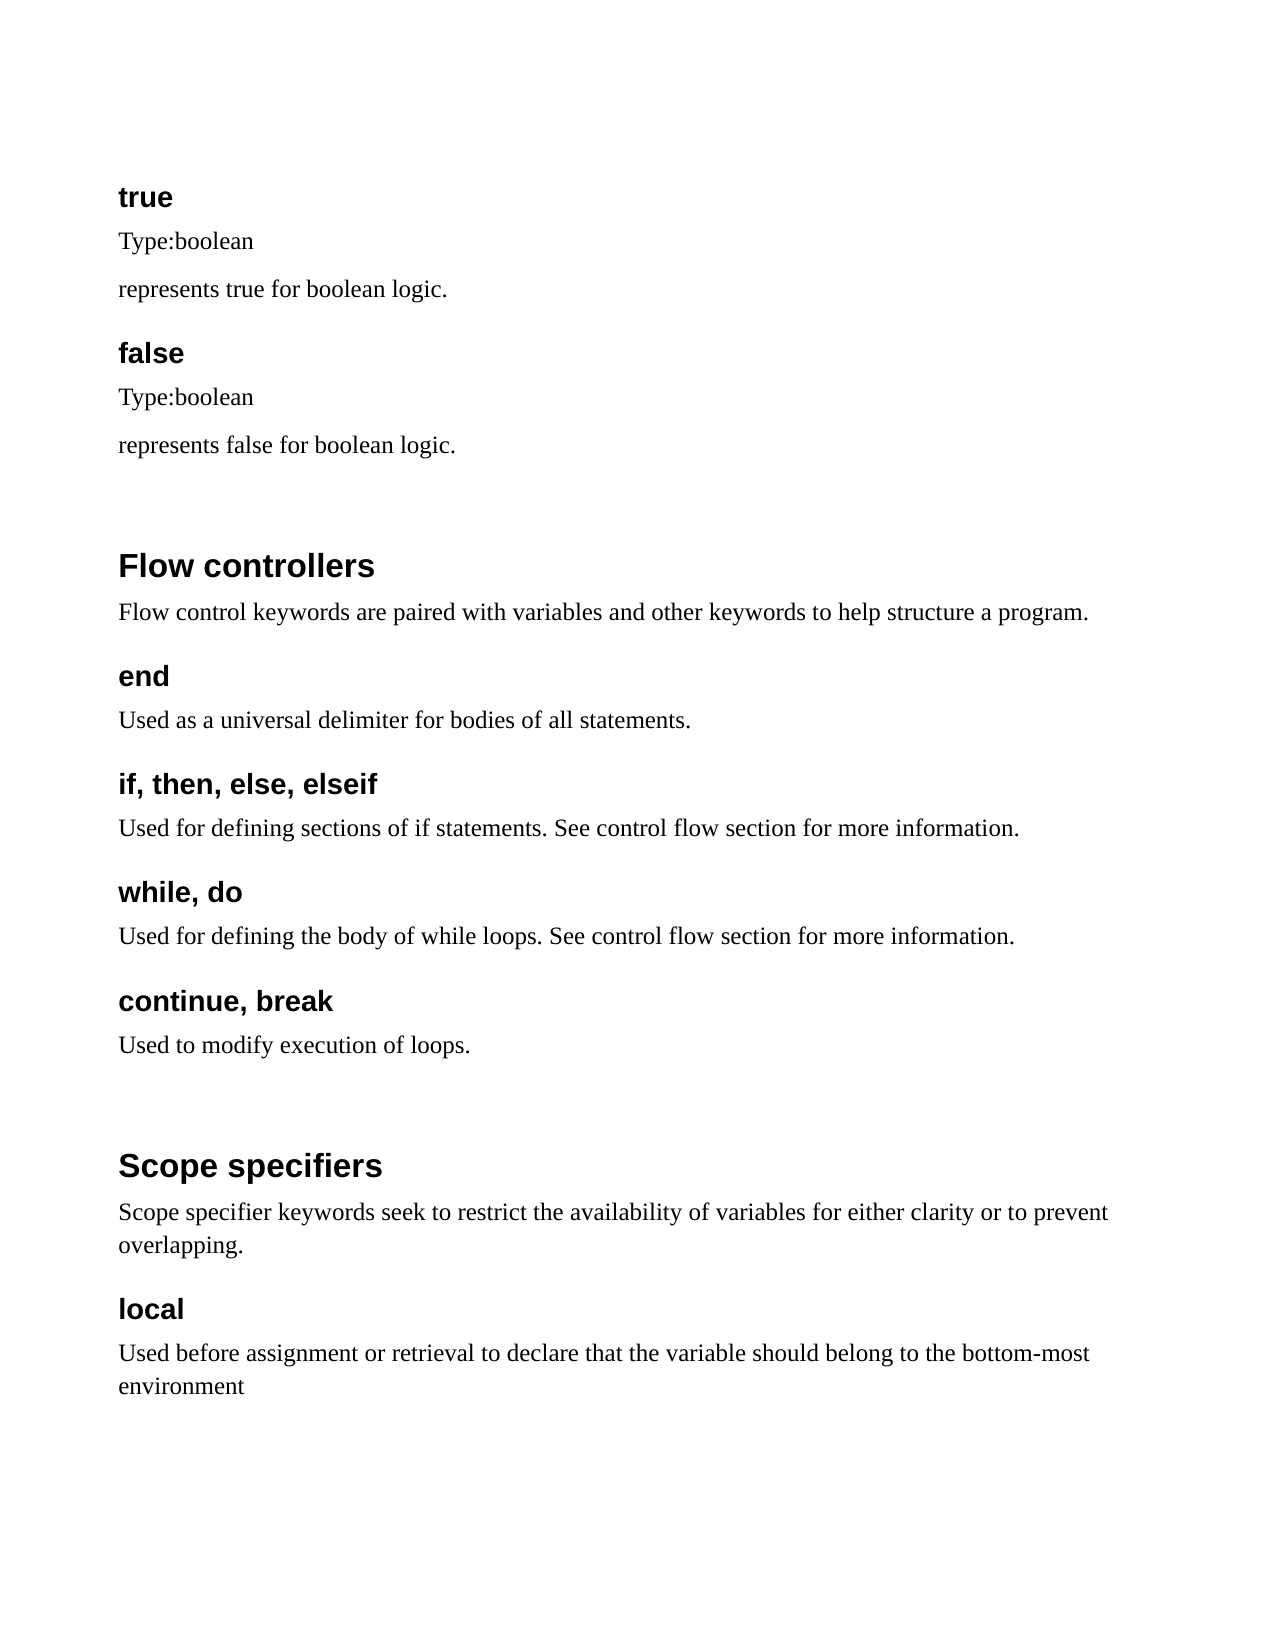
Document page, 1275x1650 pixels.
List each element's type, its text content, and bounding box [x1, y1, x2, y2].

text represents true for boolean logic. [118, 274, 1157, 303]
text Used as a universal delimiter for bodies of all statements. [118, 705, 1157, 734]
text Type:boolean [118, 226, 1157, 255]
subtitle true [118, 180, 1157, 214]
subtitle local [118, 1292, 1157, 1325]
subtitle continue, break [118, 984, 1157, 1017]
text Scope specifier keywords seek to restrict the availability of variables for either clarity or to prevent overlapping. [118, 1197, 1157, 1258]
text Used before assignment or retrieval to declare that the variable should belong to the bottom-most environment [118, 1338, 1157, 1400]
text Type:boolean [118, 382, 1157, 411]
subtitle while, do [118, 875, 1157, 909]
text Used for defining the body of while loops. See control flow section for more information. [118, 921, 1157, 950]
subtitle Flow controllers [118, 546, 1157, 584]
text Used for defining sections of if statements. See control flow section for more information. [118, 813, 1157, 842]
subtitle false [118, 336, 1157, 370]
text Flow control keywords are paired with variables and other keywords to help structure a program. [118, 597, 1157, 626]
text represents false for boolean logic. [118, 430, 1157, 458]
subtitle end [118, 659, 1157, 692]
subtitle if, then, else, elseif [118, 767, 1157, 801]
text Used to modify execution of loops. [118, 1030, 1157, 1058]
subtitle Scope specifiers [118, 1146, 1157, 1184]
